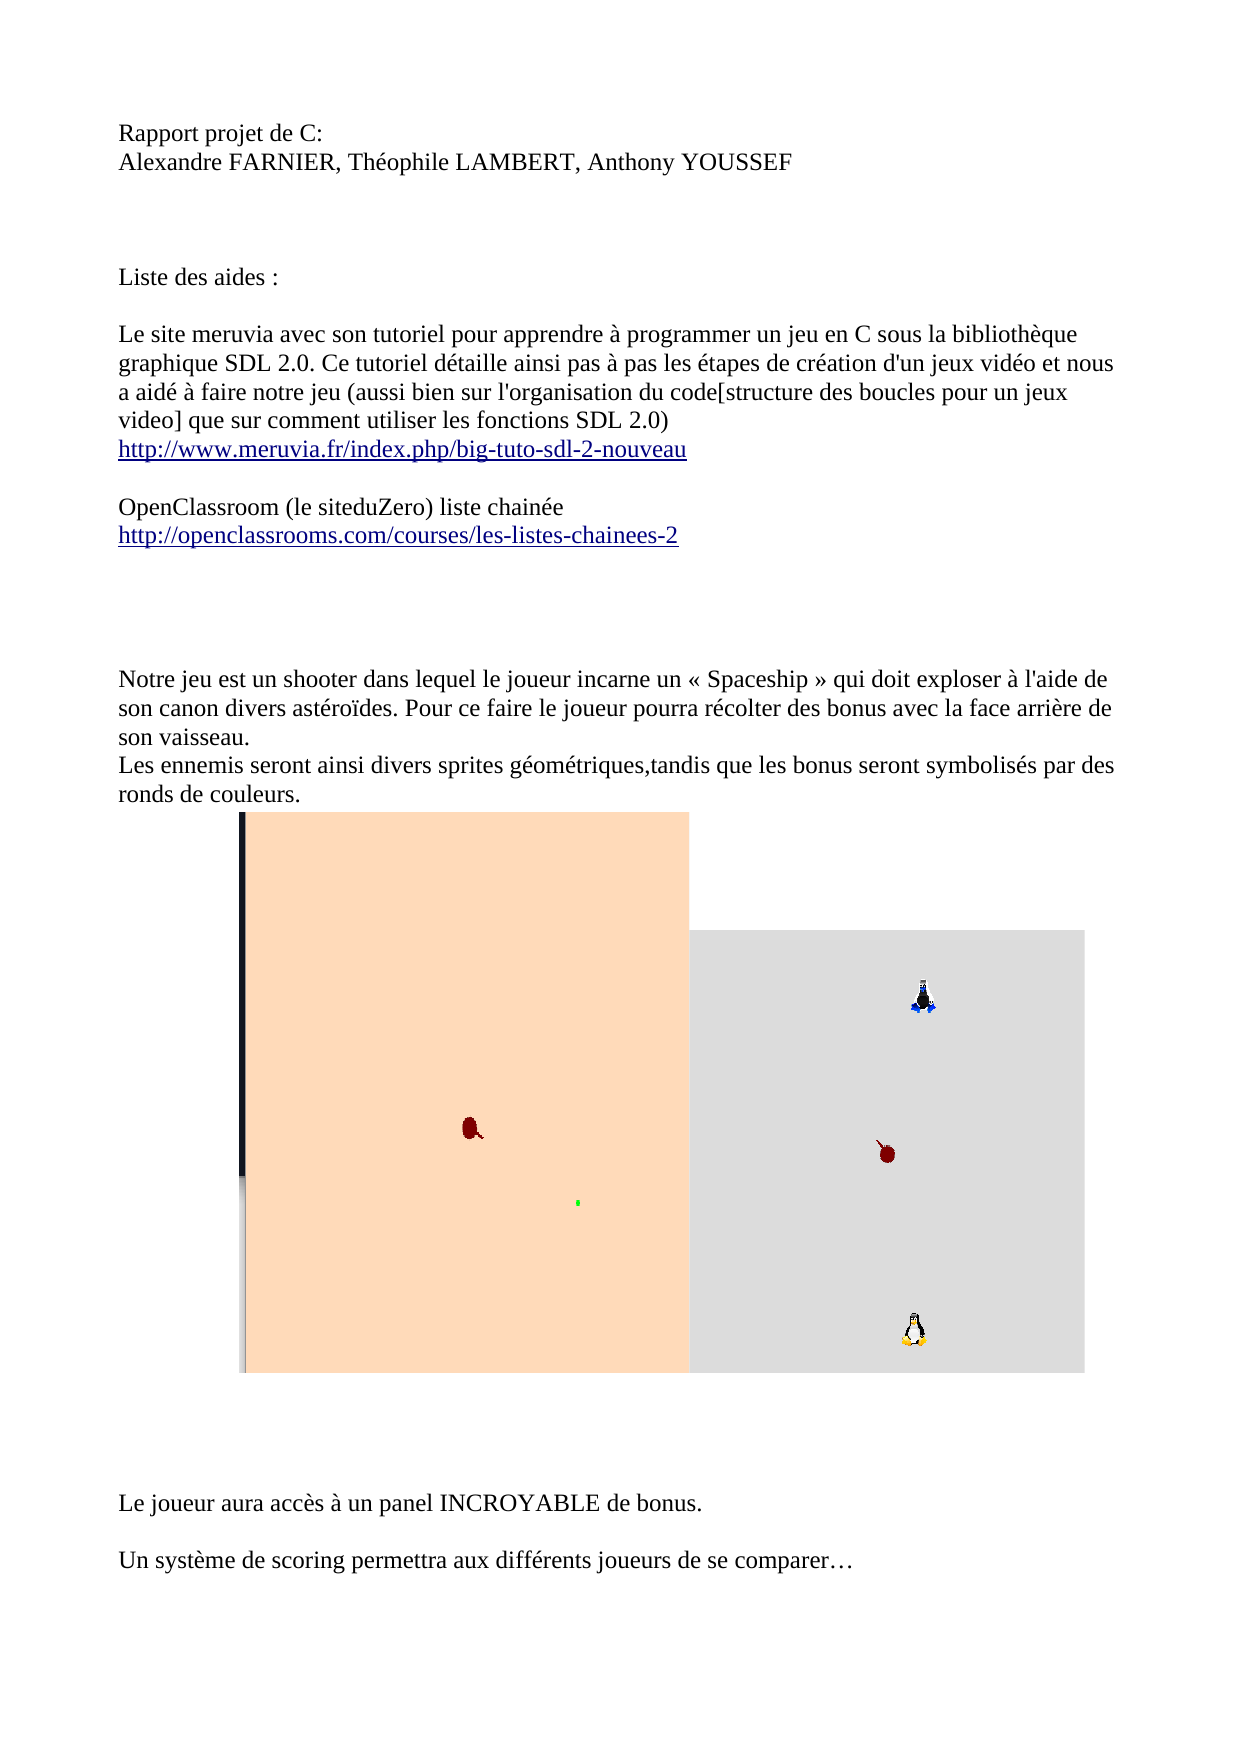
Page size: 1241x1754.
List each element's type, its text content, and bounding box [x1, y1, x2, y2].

text Liste des aides : [118, 262, 1122, 291]
text http://www.meruvia.fr/index.php/big-tuto-sdl-2-nouveau [118, 434, 1122, 463]
text Un système de scoring permettra aux différents joueurs de se comparer… [118, 1545, 1122, 1574]
text Le site meruvia avec son tutoriel pour apprendre à programmer un jeu en C sous la bibliothèque graphique SDL 2.0. Ce tutoriel détaille ainsi pas à pas les étapes de création d'un jeux vidéo et nous a aidé à faire notre jeu (aussi bien sur l'organisation du code[structure des boucles pour un jeux video] que sur comment utiliser les fonctions SDL 2.0) [118, 319, 1122, 434]
text OpenClassroom (le siteduZero) liste chainée [118, 492, 1122, 521]
text Rapport projet de C: [118, 118, 1122, 147]
picture [118, 808, 1085, 1373]
text http://openclassrooms.com/courses/les-listes-chainees-2 [118, 521, 1122, 549]
text Le joueur aura accès à un panel INCROYABLE de bonus. [118, 1488, 1122, 1517]
text Notre jeu est un shooter dans lequel le joueur incarne un « Spaceship » qui doit exploser à l'aide de son canon divers astéroïdes. Pour ce faire le joueur pourra récolter des bonus avec la face arrière de son vaisseau. [118, 664, 1122, 751]
text Alexandre FARNIER, Théophile LAMBERT, Anthony YOUSSEF [118, 147, 1122, 176]
text Les ennemis seront ainsi divers sprites géométriques,tandis que les bonus seront symbolisés par des ronds de couleurs. [118, 751, 1122, 808]
